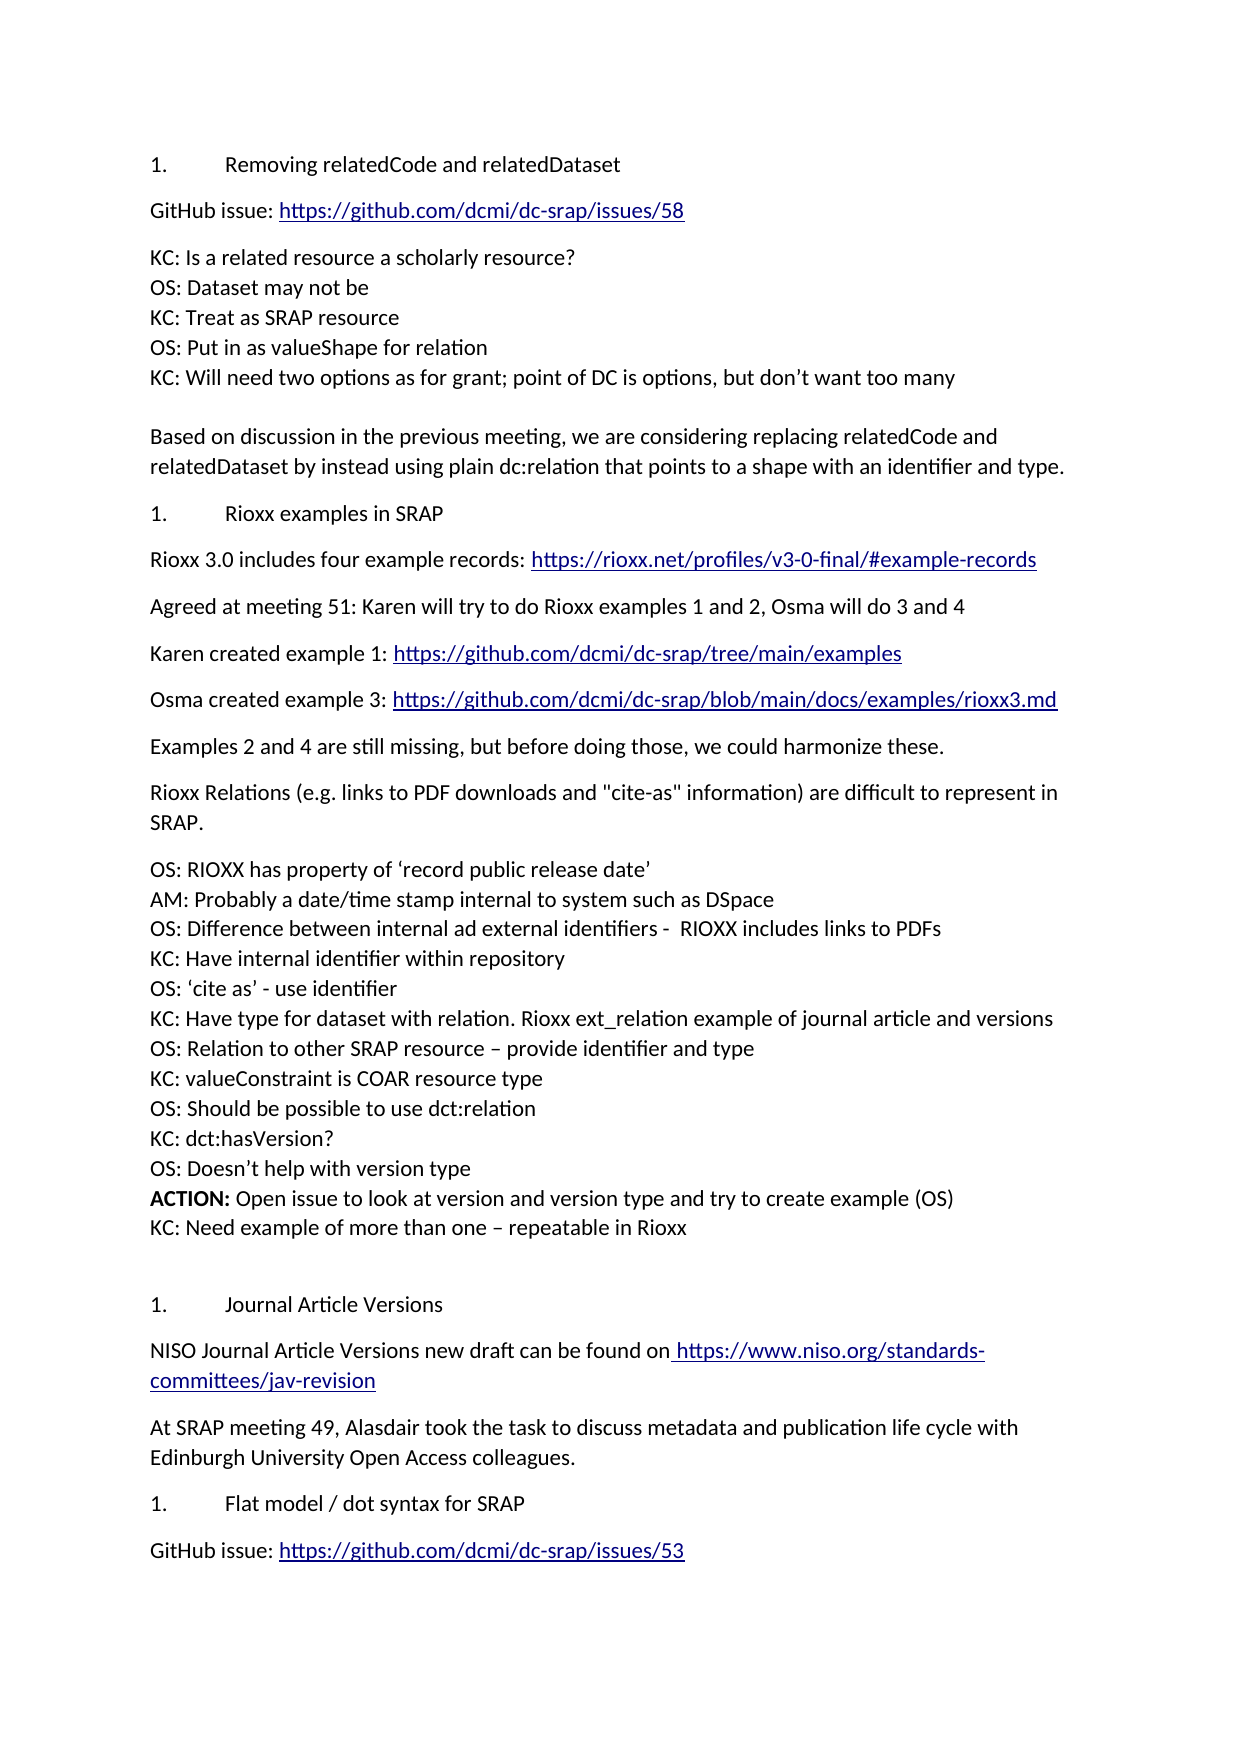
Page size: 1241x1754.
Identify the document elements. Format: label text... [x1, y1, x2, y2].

text KC: valueConstraint is COAR resource type [150, 1064, 1090, 1092]
text At SRAP meeting 49, Alasdair took the task to discuss metadata and publication life cycle with Edinburgh University Open Access colleagues. [150, 1413, 1090, 1471]
text ACTION: Open issue to look at version and version type and try to create example (OS) [150, 1184, 1090, 1212]
list Rioxx examples in SRAP [150, 499, 1090, 527]
text KC: Need example of more than one – repeatable in Rioxx [150, 1213, 1090, 1242]
text Agreed at meeting 51: Karen will try to do Rioxx examples 1 and 2, Osma will do 3 and 4 [150, 592, 1090, 620]
list Removing relatedCode and relatedDataset [150, 150, 1090, 178]
text Osma created example 3: https://github.com/dcmi/dc-srap/blob/main/docs/examples/rioxx3.md [150, 685, 1090, 713]
text KC: Will need two options as for grant; point of DC is options, but don’t want too many [150, 363, 1090, 391]
text KC: Treat as SRAP resource [150, 303, 1090, 331]
text Rioxx 3.0 includes four example records: https://rioxx.net/profiles/v3-0-final/#example-records [150, 546, 1090, 573]
text NISO Journal Article Versions new draft can be found on https://www.niso.org/standards-committees/jav-revision [150, 1337, 1090, 1394]
text OS: Put in as valueShape for relation [150, 333, 1090, 361]
text OS: Relation to other SRAP resource – provide identifier and type [150, 1034, 1090, 1062]
list Journal Article Versions [150, 1290, 1090, 1318]
text OS: Dataset may not be [150, 273, 1090, 301]
text OS: Should be possible to use dct:relation [150, 1094, 1090, 1122]
text OS: Doesn’t help with version type [150, 1154, 1090, 1182]
text AM: Probably a date/time stamp internal to system such as DSpace [150, 885, 1090, 913]
text KC: Have internal identifier within repository [150, 944, 1090, 972]
list Flat model / dot syntax for SRAP [150, 1489, 1090, 1517]
text Rioxx Relations (e.g. links to PDF downloads and "cite-as" information) are difficult to represent in SRAP. [150, 778, 1090, 836]
text KC: Is a related resource a scholarly resource? [150, 243, 1090, 271]
text KC: dct:hasVersion? [150, 1124, 1090, 1152]
text Examples 2 and 4 are still missing, but before doing those, we could harmonize these. [150, 732, 1090, 760]
text GitHub issue: https://github.com/dcmi/dc-srap/issues/58 [150, 197, 1090, 224]
text OS: ‘cite as’ - use identifier [150, 974, 1090, 1002]
text KC: Have type for dataset with relation. Rioxx ext_relation example of journal article and versions [150, 1004, 1090, 1032]
text OS: RIOXX has property of ‘record public release date’ [150, 855, 1090, 883]
text Based on discussion in the previous meeting, we are considering replacing relatedCode and relatedDataset by instead using plain dc:relation that points to a shape with an identifier and type. [150, 422, 1090, 480]
text Karen created example 1: https://github.com/dcmi/dc-srap/tree/main/examples [150, 639, 1090, 667]
text OS: Difference between internal ad external identifiers - RIOXX includes links to PDFs [150, 914, 1090, 943]
text GitHub issue: https://github.com/dcmi/dc-srap/issues/53 [150, 1536, 1090, 1564]
